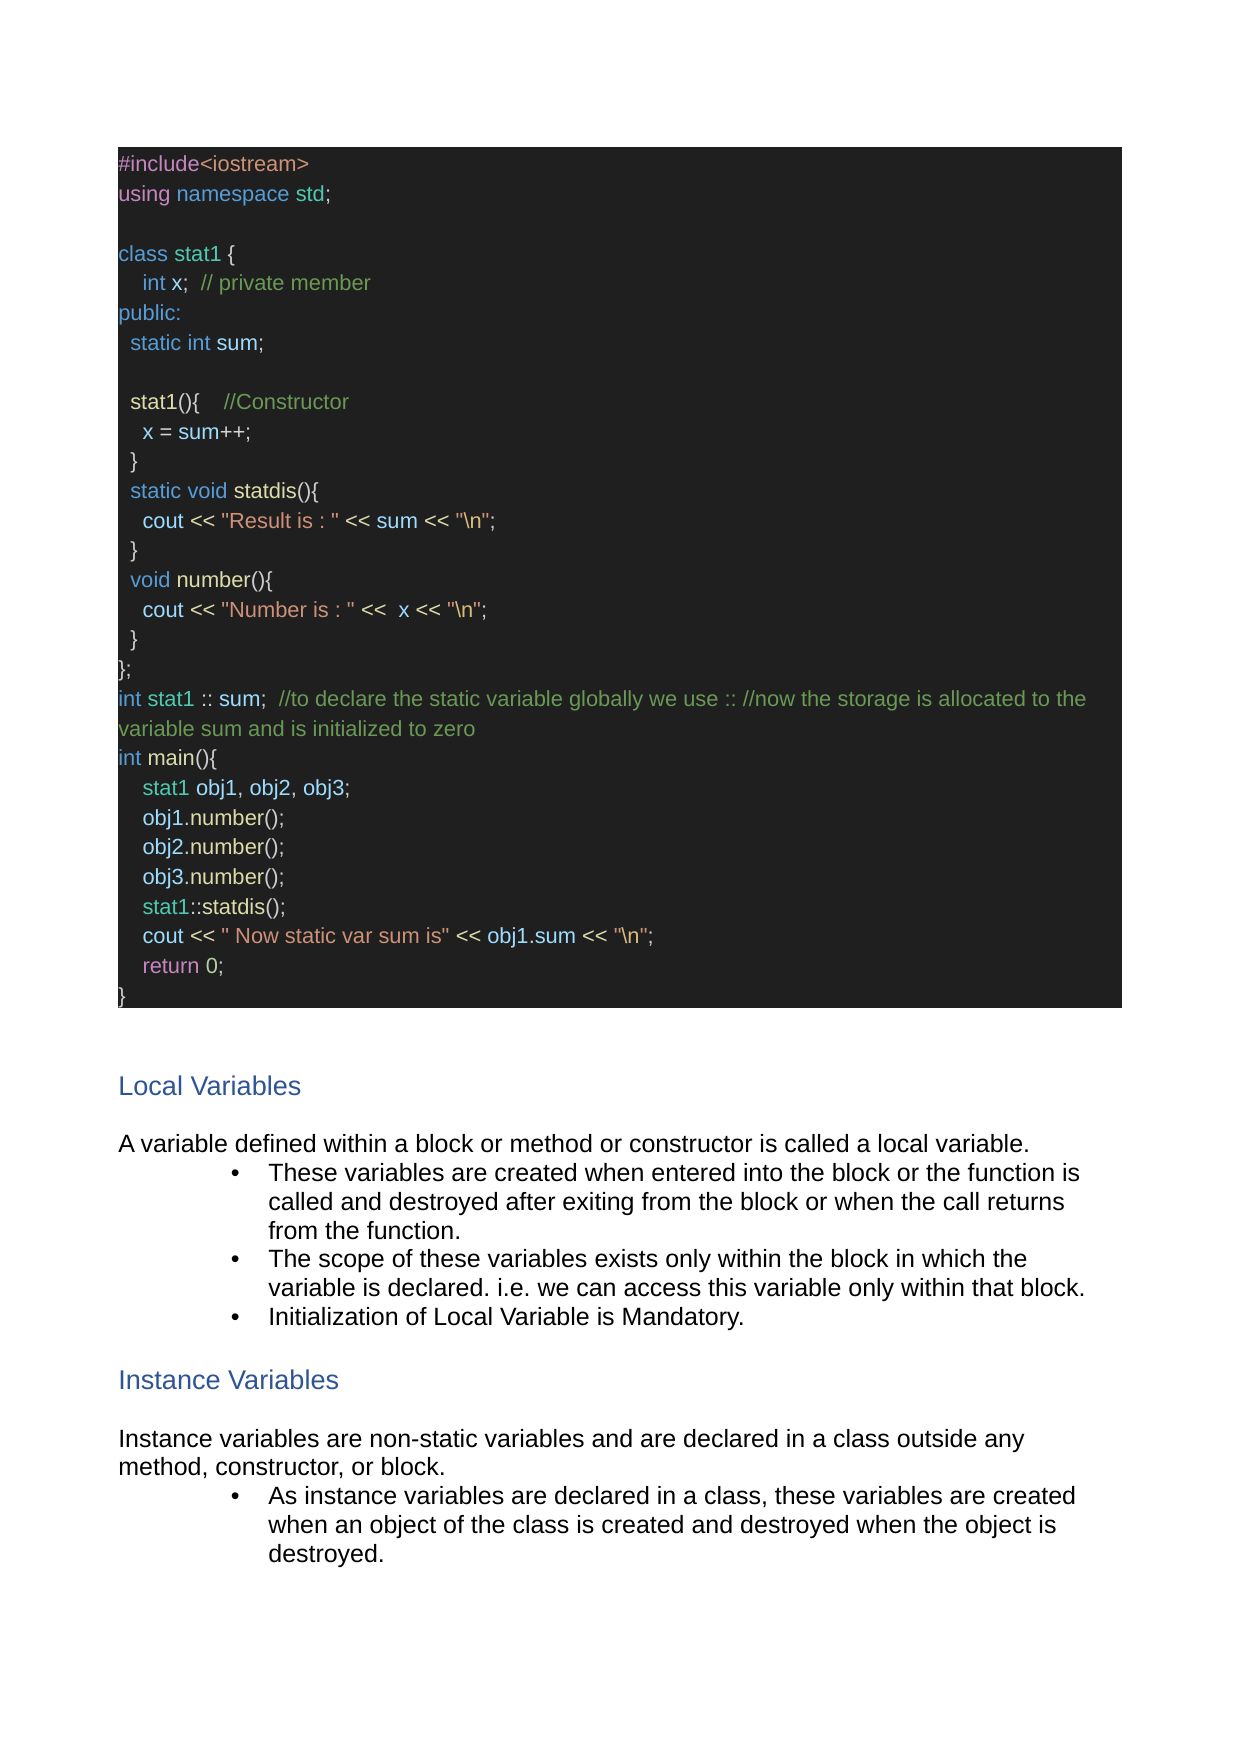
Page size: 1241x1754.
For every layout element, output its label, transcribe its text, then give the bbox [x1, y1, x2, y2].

text class stat1 { [118, 236, 1122, 266]
text int stat1 :: sum; //to declare the static variable globally we use :: //now the storage is allocated to the variable sum and is initialized to zero [118, 681, 1122, 741]
text Instance variables are non-static variables and are declared in a class outside any method, constructor, or block. [118, 1424, 1122, 1481]
text A variable defined within a block or method or constructor is called a local variable. [118, 1129, 1122, 1158]
text }; [118, 652, 1122, 681]
text public: [118, 295, 1122, 325]
subtitle Instance Variables [118, 1364, 1122, 1395]
list As instance variables are declared in a class, these variables are created when an object of the class is created and destroyed when the object is destroyed. [231, 1481, 1122, 1567]
subtitle Local Variables [118, 1069, 1122, 1101]
text #include<iostream> [118, 147, 1122, 177]
text return 0; [118, 948, 1122, 978]
text stat1(){ //Constructor [118, 384, 1122, 414]
list The scope of these variables exists only within the block in which the variable is declared. i.e. we can access this variable only within that block. [231, 1244, 1122, 1302]
text obj3.number(); [118, 859, 1122, 889]
text } [118, 444, 1122, 473]
text using namespace std; [118, 177, 1122, 206]
text obj2.number(); [118, 830, 1122, 859]
text void number(){ [118, 562, 1122, 592]
text int x; // private member [118, 266, 1122, 295]
list Initialization of Local Variable is Mandatory. [231, 1302, 1122, 1331]
text cout << "Number is : " << x << "\n"; [118, 592, 1122, 622]
text x = sum++; [118, 414, 1122, 444]
text } [118, 622, 1122, 652]
text stat1::statdis(); [118, 889, 1122, 919]
text static void statdis(){ [118, 473, 1122, 503]
text } [118, 533, 1122, 562]
text int main(){ [118, 741, 1122, 770]
text static int sum; [118, 325, 1122, 355]
text stat1 obj1, obj2, obj3; [118, 770, 1122, 800]
text cout << " Now static var sum is" << obj1.sum << "\n"; [118, 919, 1122, 948]
text cout << "Result is : " << sum << "\n"; [118, 503, 1122, 533]
text obj1.number(); [118, 800, 1122, 830]
list These variables are created when entered into the block or the function is called and destroyed after exiting from the block or when the call returns from the function. [231, 1158, 1122, 1244]
text } [118, 978, 1122, 1008]
